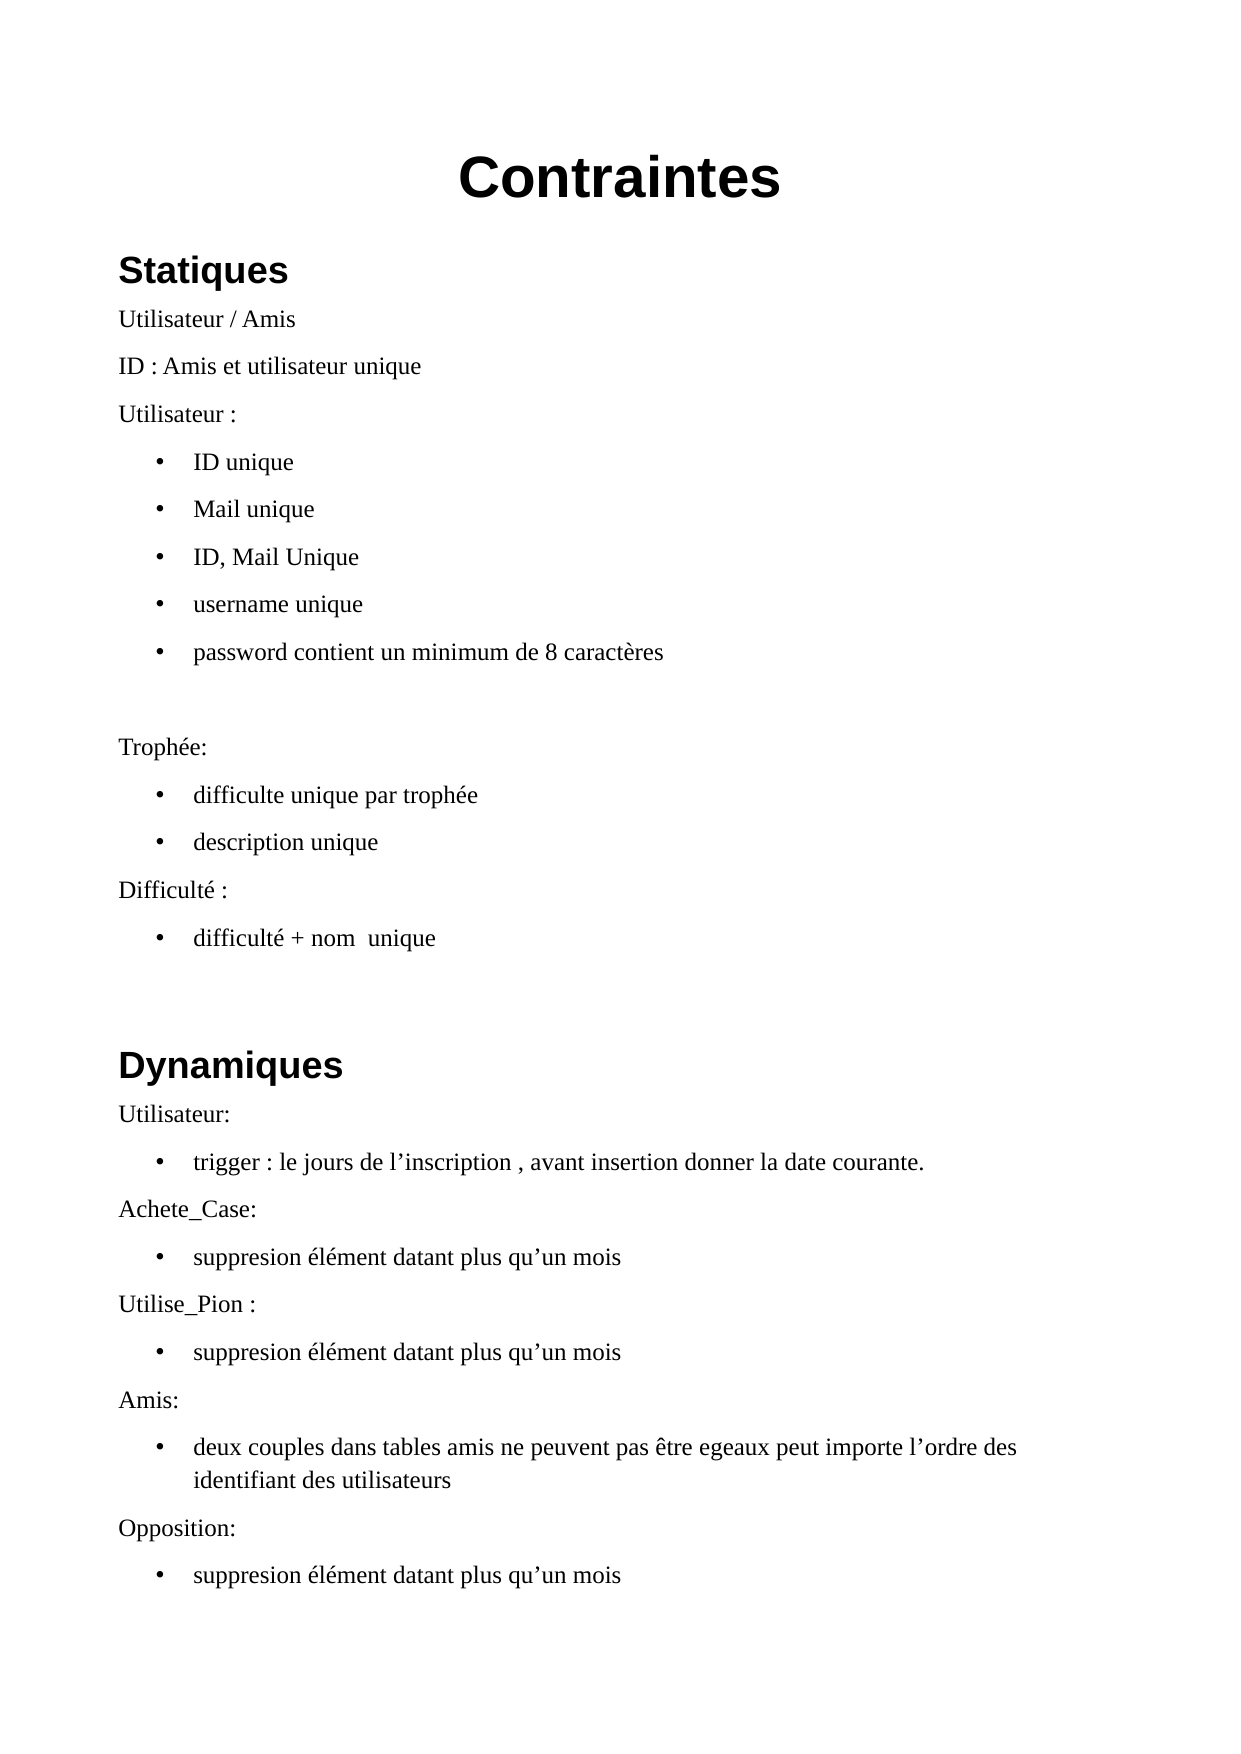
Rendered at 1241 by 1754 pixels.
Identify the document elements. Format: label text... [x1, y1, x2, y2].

text Utilisateur : [118, 399, 1122, 428]
list ID unique [156, 447, 1122, 475]
text Achete_Case: [118, 1194, 1122, 1223]
list deux couples dans tables amis ne peuvent pas être egeaux peut importe l’ordre des identifiant des utilisateurs [156, 1432, 1122, 1494]
list suppresion élément datant plus qu’un mois [156, 1337, 1122, 1366]
list ID, Mail Unique [156, 542, 1122, 571]
subtitle Dynamiques [118, 1043, 1122, 1087]
subtitle Statiques [118, 248, 1122, 291]
list trigger : le jours de l’inscription , avant insertion donner la date courante. [156, 1147, 1122, 1175]
list Mail unique [156, 494, 1122, 523]
text Utilisateur / Amis [118, 304, 1122, 333]
list suppresion élément datant plus qu’un mois [156, 1561, 1122, 1589]
text Amis: [118, 1385, 1122, 1413]
list suppresion élément datant plus qu’un mois [156, 1242, 1122, 1271]
text Difficulté : [118, 875, 1122, 904]
list difficulte unique par trophée [156, 780, 1122, 809]
list description unique [156, 827, 1122, 856]
title Contraintes [118, 143, 1122, 210]
text Trophée: [118, 732, 1122, 761]
list username unique [156, 589, 1122, 618]
text Opposition: [118, 1513, 1122, 1542]
text Utilise_Pion : [118, 1289, 1122, 1318]
text Utilisateur: [118, 1099, 1122, 1128]
list password contient un minimum de 8 caractères [156, 637, 1122, 666]
list difficulté + nom unique [156, 923, 1122, 951]
text ID : Amis et utilisateur unique [118, 351, 1122, 380]
